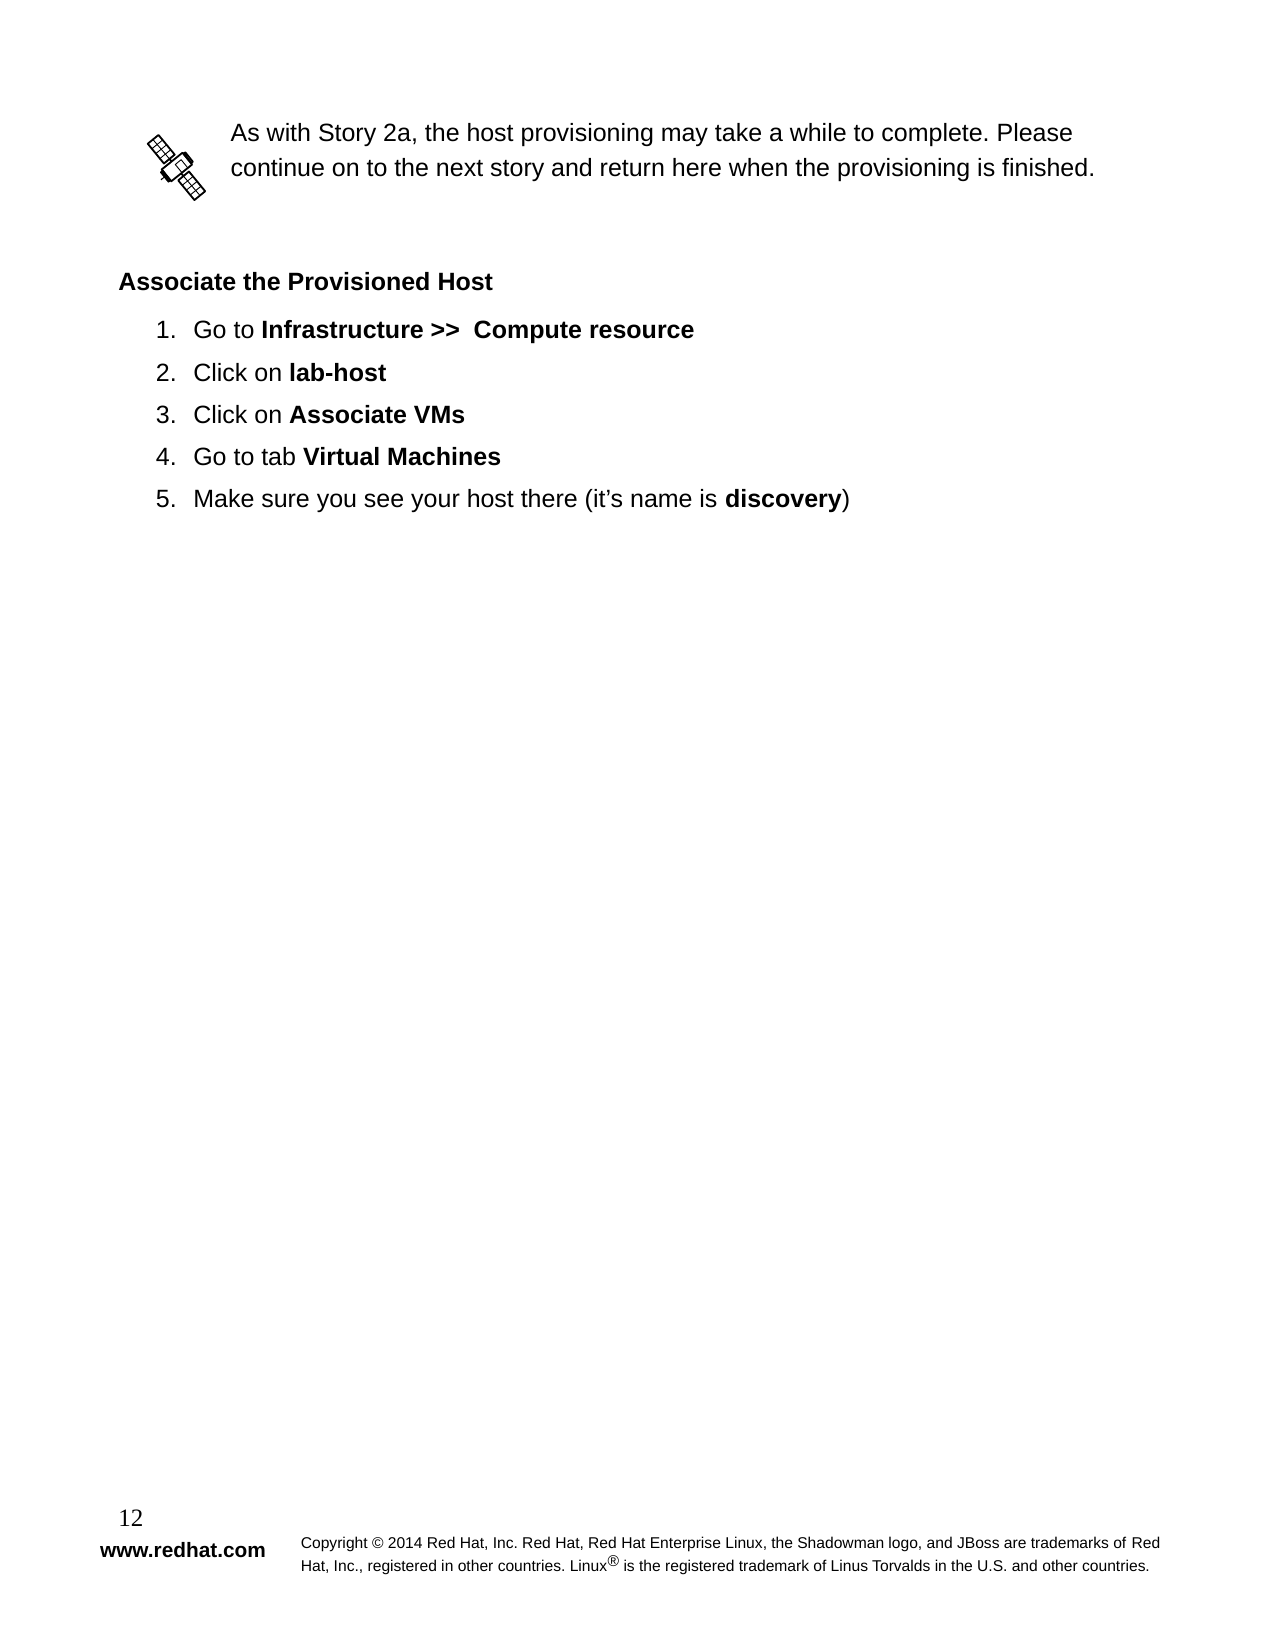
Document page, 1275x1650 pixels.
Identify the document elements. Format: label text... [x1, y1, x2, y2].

text Associate the Provisioned Host [118, 267, 1157, 296]
list Make sure you see your host there (it’s name is discovery) [156, 484, 1157, 513]
text www.redhat.com [100, 1537, 276, 1561]
list Click on Associate VMs [156, 400, 1157, 428]
list Go to Infrastructure >> Compute resource [156, 315, 1157, 344]
text Copyright © 2014 Red Hat, Inc. Red Hat, Red Hat Enterprise Linux, the Shadowman logo, and JBoss are trademarks of Red Hat, Inc., registered in other countries. Linux® is the registered trademark of Linus Torvalds in the U.S. and other countries. [301, 1534, 1184, 1575]
list Click on lab-host [156, 357, 1157, 386]
list Go to tab Virtual Machines [156, 442, 1157, 471]
text As with Story 2a, the host provisioning may take a while to complete. Please continue on to the next story and return here when the provisioning is finished. [118, 118, 1157, 182]
